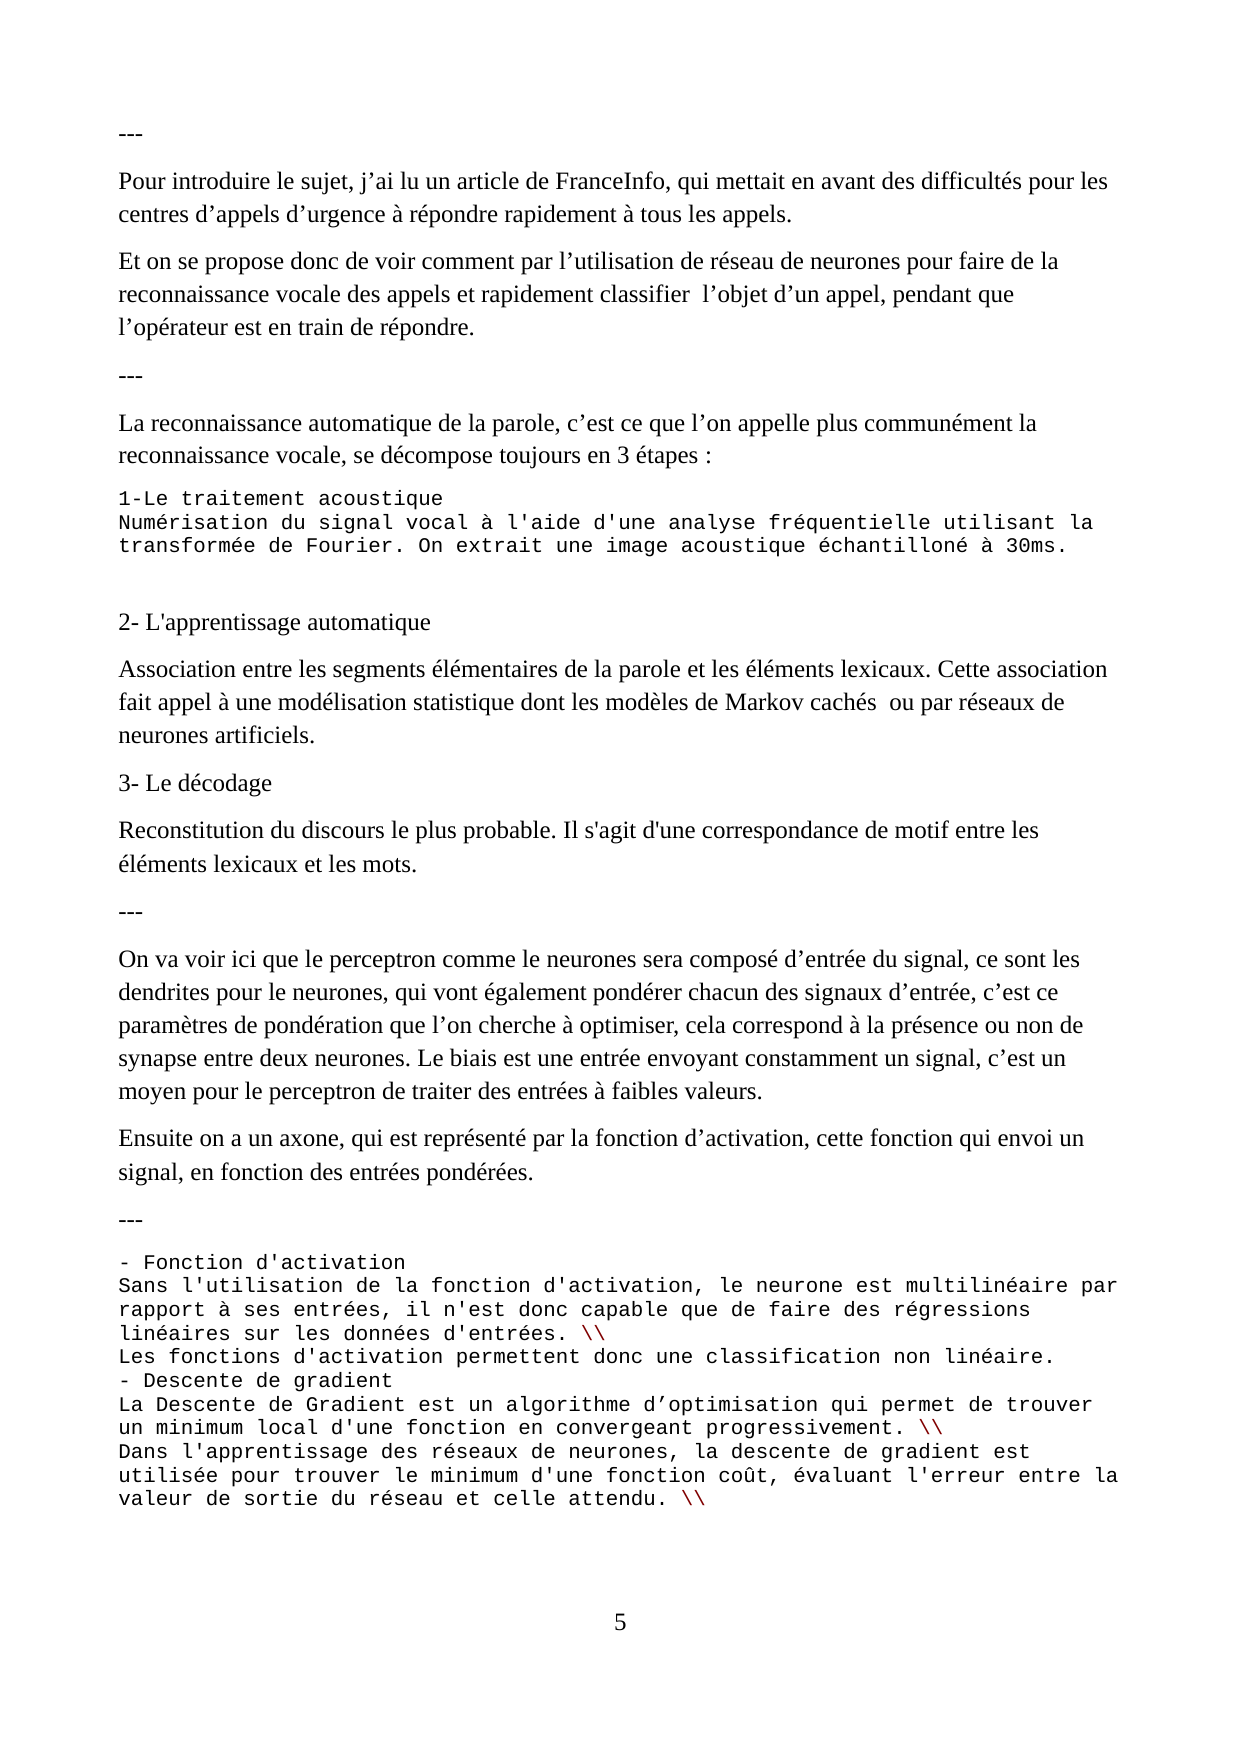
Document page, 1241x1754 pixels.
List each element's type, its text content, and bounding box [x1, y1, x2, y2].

text Association entre les segments élémentaires de la parole et les éléments lexicaux. Cette association fait appel à une modélisation statistique dont les modèles de Markov cachés ou par réseaux de neurones artificiels. [118, 654, 1122, 749]
text Dans l'apprentissage des réseaux de neurones, la descente de gradient est utilisée pour trouver le minimum d'une fonction coût, évaluant l'erreur entre la valeur de sortie du réseau et celle attendu. \\ [118, 1441, 1122, 1512]
text Ensuite on a un axone, qui est représenté par la fonction d’activation, cette fonction qui envoi un signal, en fonction des entrées pondérées. [118, 1123, 1122, 1185]
text - Fonction d'activation [118, 1252, 1122, 1275]
text 1-Le traitement acoustique [118, 488, 1122, 512]
text La Descente de Gradient est un algorithme d’optimisation qui permet de trouver un minimum local d'une fonction en convergeant progressivement. \\ [118, 1394, 1122, 1441]
text Pour introduire le sujet, j’ai lu un article de FranceInfo, qui mettait en avant des difficultés pour les centres d’appels d’urgence à répondre rapidement à tous les appels. [118, 166, 1122, 227]
text - Descente de gradient [118, 1370, 1122, 1394]
text La reconnaissance automatique de la parole, c’est ce que l’on appelle plus communément la reconnaissance vocale, se décompose toujours en 3 étapes : [118, 408, 1122, 469]
text --- [118, 360, 1122, 389]
text 3- Le décodage [118, 768, 1122, 797]
text --- [118, 896, 1122, 925]
text Et on se propose donc de voir comment par l’utilisation de réseau de neurones pour faire de la reconnaissance vocale des appels et rapidement classifier l’objet d’un appel, pendant que l’opérateur est en train de répondre. [118, 246, 1122, 341]
text Sans l'utilisation de la fonction d'activation, le neurone est multilinéaire par rapport à ses entrées, il n'est donc capable que de faire des régressions linéaires sur les données d'entrées. \\ [118, 1275, 1122, 1346]
text --- [118, 118, 1122, 147]
text 2- L'apprentissage automatique [118, 607, 1122, 636]
text --- [118, 1204, 1122, 1233]
text Les fonctions d'activation permettent donc une classification non linéaire. [118, 1346, 1122, 1370]
text Numérisation du signal vocal à l'aide d'une analyse fréquentielle utilisant la transformée de Fourier. On extrait une image acoustique échantilloné à 30ms. [118, 512, 1122, 559]
text On va voir ici que le perceptron comme le neurones sera composé d’entrée du signal, ce sont les dendrites pour le neurones, qui vont également pondérer chacun des signaux d’entrée, c’est ce paramètres de pondération que l’on cherche à optimiser, cela correspond à la présence ou non de synapse entre deux neurones. Le biais est une entrée envoyant constamment un signal, c’est un moyen pour le perceptron de traiter des entrées à faibles valeurs. [118, 944, 1122, 1105]
text Reconstitution du discours le plus probable. Il s'agit d'une correspondance de motif entre les éléments lexicaux et les mots. [118, 816, 1122, 877]
